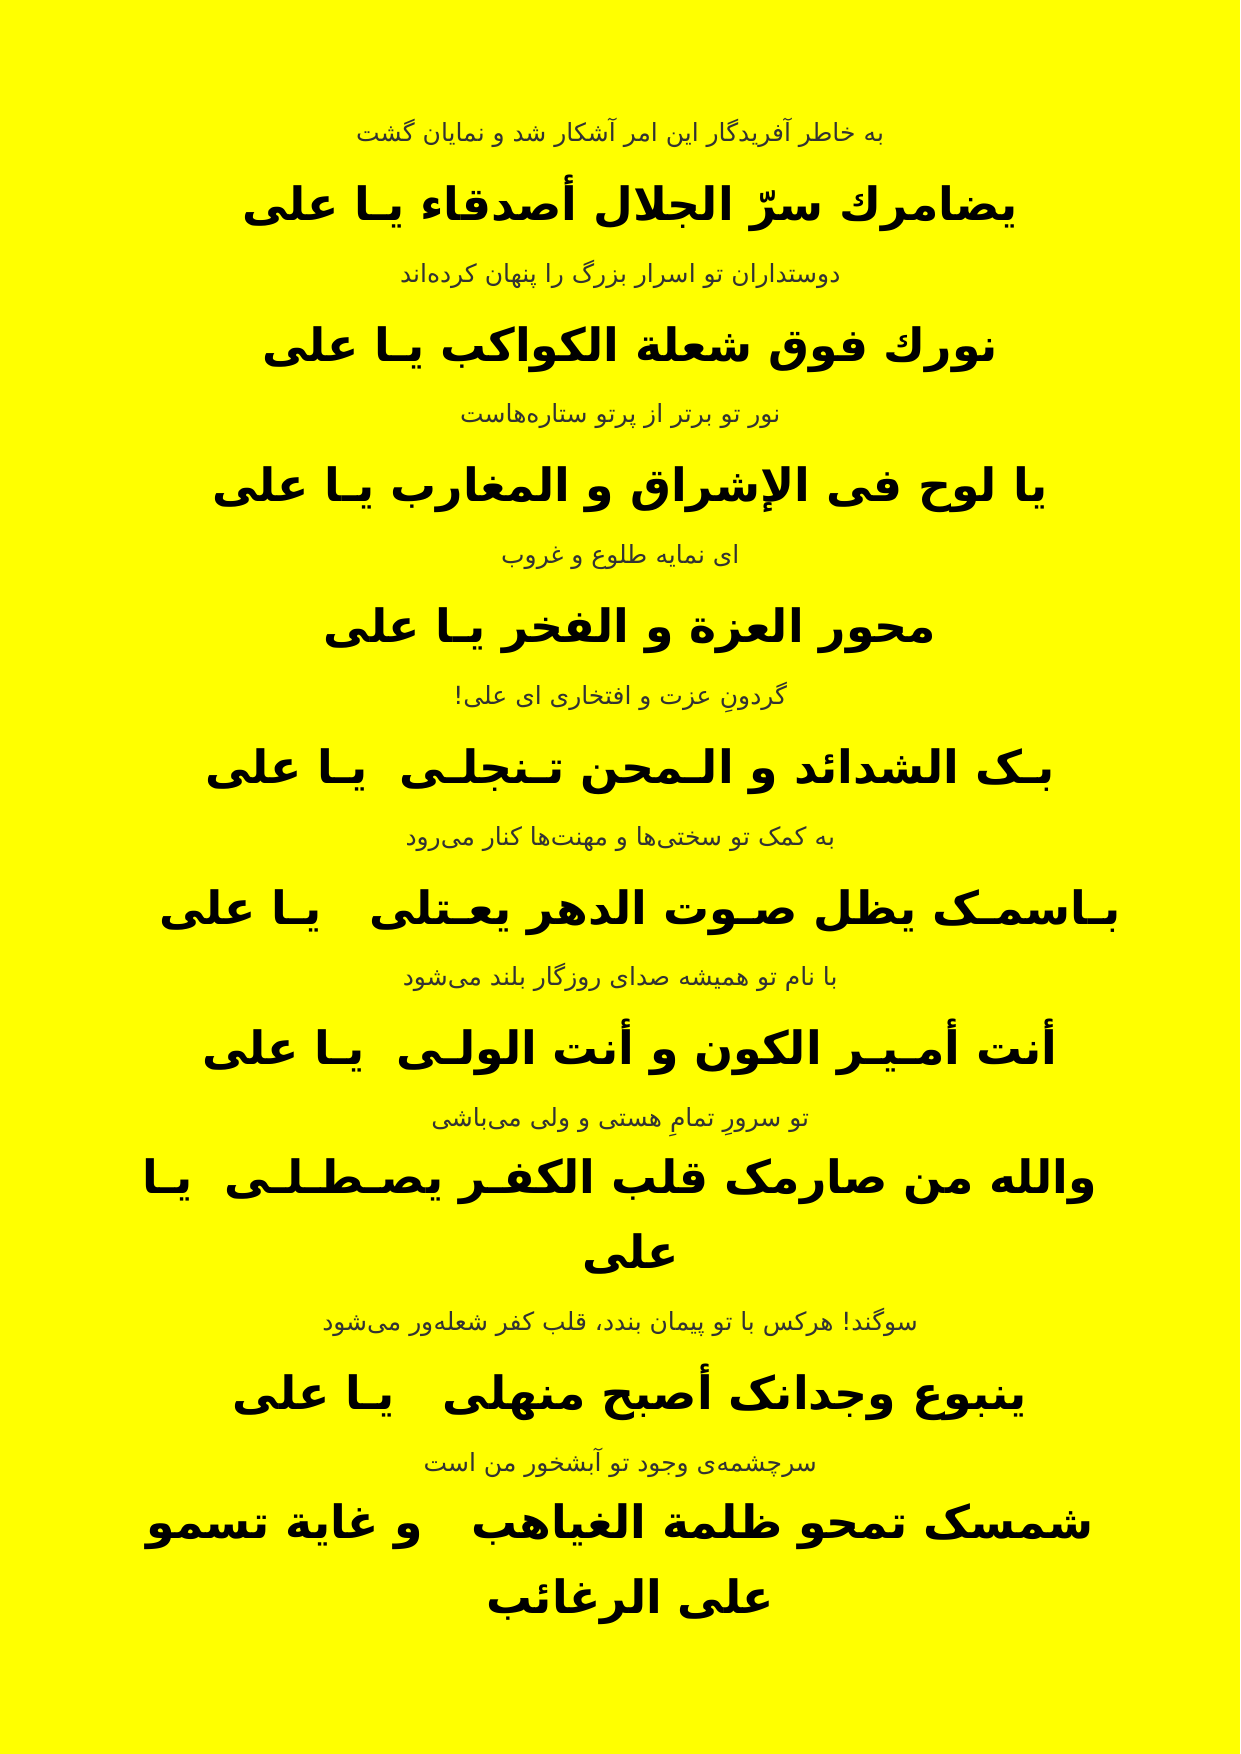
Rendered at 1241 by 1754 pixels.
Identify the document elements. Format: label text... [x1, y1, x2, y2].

text یا لوح فی الإشراق و المغارب یـا علی [118, 448, 1122, 516]
text بـاسمـک یظل صـوت الدهر یعـتلی یـا علی [118, 870, 1122, 938]
text نورﻙ فوق شعلة الکواکب یـا علی [118, 307, 1122, 375]
text گردونِ عزت و افتخاری ای علی! [118, 681, 1122, 710]
text أنت أمـیـر الکون و أنت الولـی یـا علی [118, 1011, 1122, 1078]
text با نام تو همیشه صدای روزگار بلند می‌شود [118, 962, 1122, 992]
text به کمک تو سختی‌ها و مهنت‌ها کنار می‌رود [118, 822, 1122, 851]
text سرچشمه‌ی وجود تو آبشخور من است [118, 1448, 1122, 1477]
text محور العزة و الفخر یـا علی [118, 588, 1122, 656]
text تو سرورِ تمامِ هستی و ولی می‌باشی [118, 1103, 1122, 1132]
text والله من صارمک قلب الکفـر یصـطـلـی یـا علی [118, 1151, 1122, 1283]
text شمسک تمحو ظلمة الغیاهب و غایة تسمو على الرغائب [118, 1496, 1122, 1628]
text ینبوع وجدانک أصبح منهلی یـا علی [118, 1356, 1122, 1423]
text سوگند! هرکس با تو پیمان بندد، قلب کفر شعله‌ور می‌شود [118, 1307, 1122, 1337]
text دوستداران تو اسرار بزرگ را پنهان کرده‌اند [118, 259, 1122, 288]
text ای نمایه‌ طلوع و غروب [118, 540, 1122, 569]
text به خاطر آفریدگار این امر آشکار شد و نمایان گشت [118, 118, 1122, 147]
text نور تو برتر از پرتو ستاره‌هاست [118, 399, 1122, 429]
text بـک الشدائد و الـمحن تـنجلـی یـا علی [118, 729, 1122, 797]
text یضامرﻙ سرّ الجلال أصدقاء یـا علی [118, 166, 1122, 234]
